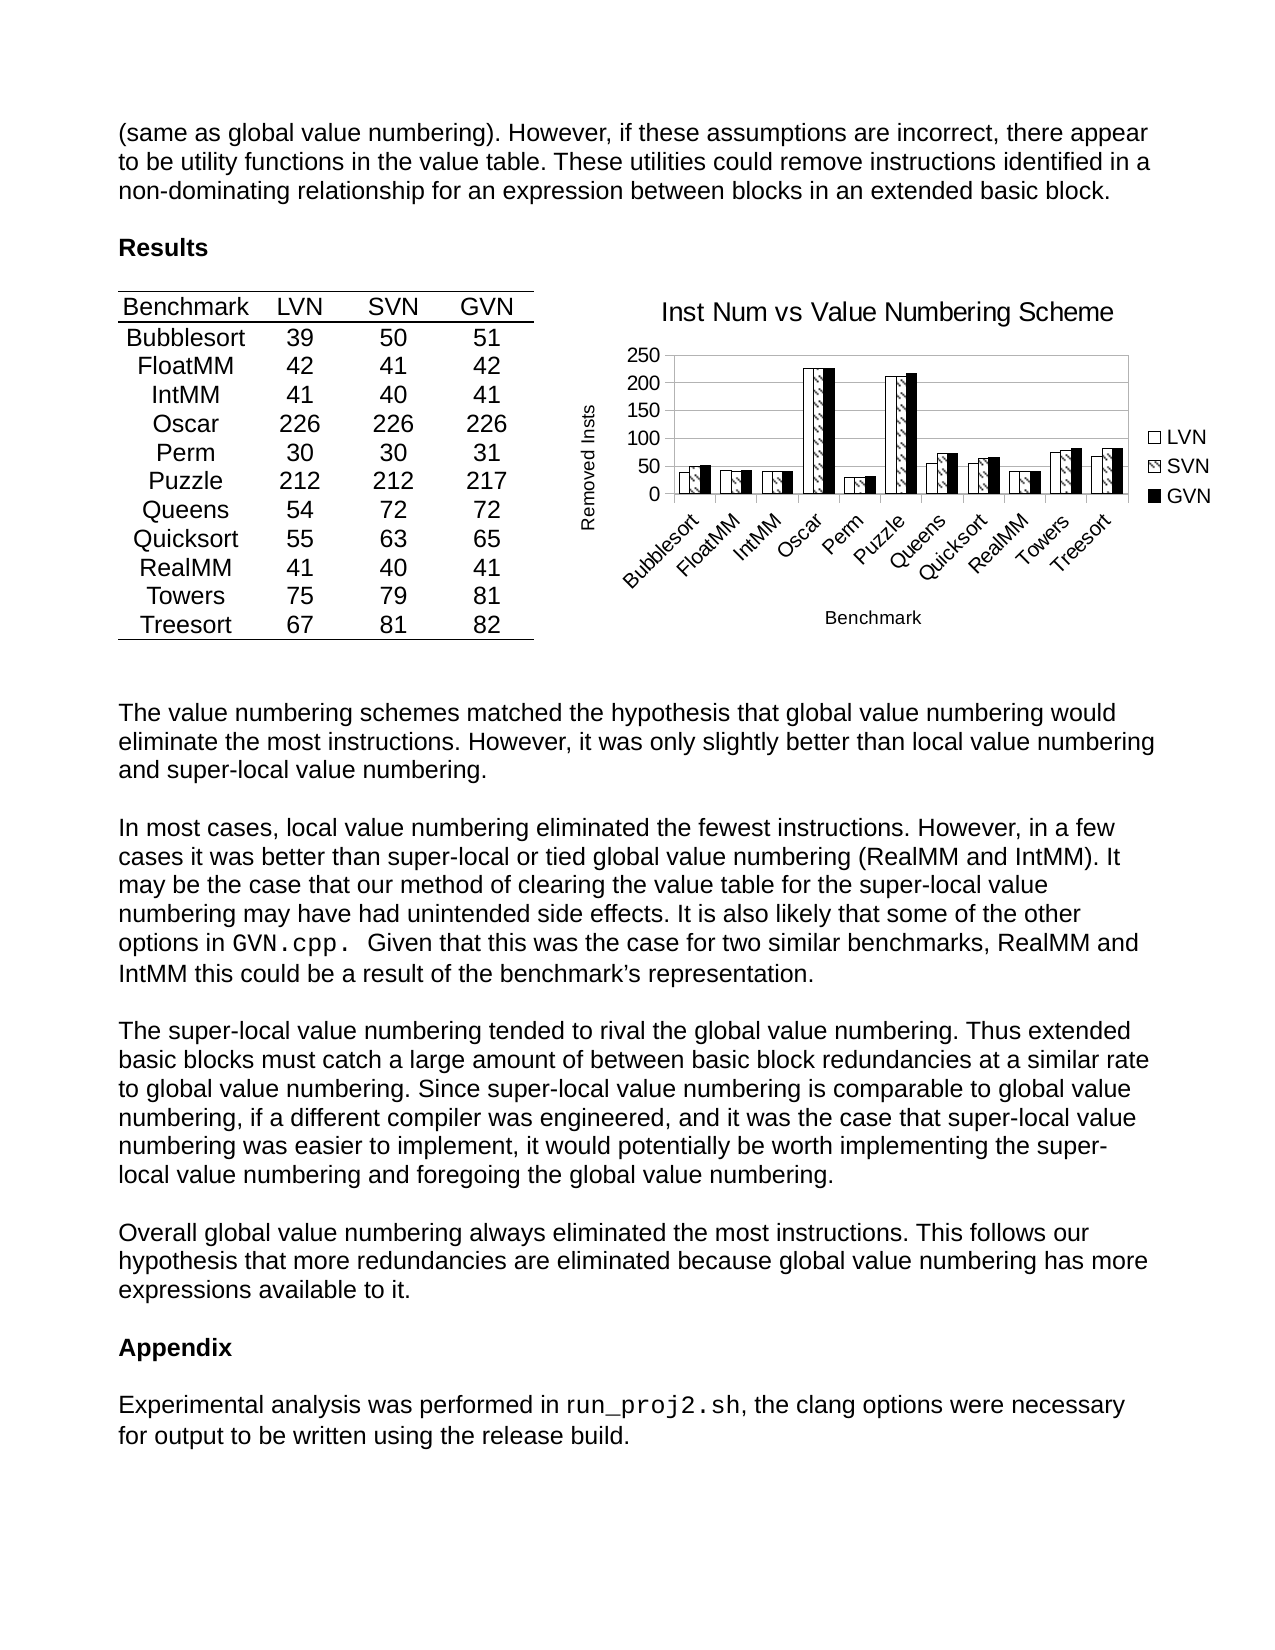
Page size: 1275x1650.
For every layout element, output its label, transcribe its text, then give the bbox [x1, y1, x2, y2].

table_header GVN [440, 292, 533, 321]
table_cell Puzzle [118, 466, 253, 495]
table_cell Oscar [118, 409, 253, 437]
table_cell 42 [253, 351, 347, 380]
table_header SVN [347, 292, 440, 321]
table_cell 63 [347, 524, 440, 552]
table_cell Treesort [118, 610, 253, 639]
text In most cases, local value numbering eliminated the fewest instructions. However, in a few cases it was better than super-local or tied global value numbering (RealMM and IntMM). It may be the case that our method of clearing the value table for the super-local value numbering may have had unintended side effects. It is also likely that some of the other options in GVN.cpp. Given that this was the case for two similar benchmarks, RealMM and IntMM this could be a result of the benchmark’s representation. [118, 813, 1157, 987]
table_cell Queens [118, 495, 253, 524]
table_cell 226 [347, 409, 440, 437]
table_cell 41 [253, 380, 347, 409]
table_cell 65 [440, 524, 533, 552]
table_cell 212 [253, 466, 347, 495]
table_cell 41 [440, 380, 533, 409]
text Experimental analysis was performed in run_proj2.sh, the clang options were necessary for output to be written using the release build. [118, 1390, 1157, 1450]
table_cell Towers [118, 581, 253, 610]
table_cell 40 [347, 553, 440, 581]
table_cell 39 [253, 323, 347, 351]
table_cell RealMM [118, 553, 253, 581]
table_cell Bubblesort [118, 323, 253, 351]
text Results [118, 233, 1157, 262]
table_cell 217 [440, 466, 533, 495]
table_cell 226 [440, 409, 533, 437]
table_cell 41 [347, 351, 440, 380]
table_cell Perm [118, 438, 253, 466]
table_cell 50 [347, 323, 440, 351]
table_cell FloatMM [118, 351, 253, 380]
text The super-local value numbering tended to rival the global value numbering. Thus extended basic blocks must catch a large amount of between basic block redundancies at a similar rate to global value numbering. Since super-local value numbering is comparable to global value numbering, if a different compiler was engineered, and it was the case that super-local value numbering was easier to implement, it would potentially be worth implementing the super-local value numbering and foregoing the global value numbering. [118, 1016, 1157, 1189]
table_cell 79 [347, 581, 440, 610]
text (same as global value numbering). However, if these assumptions are incorrect, there appear to be utility functions in the value table. These utilities could remove instructions identified in a non-dominating relationship for an expression between blocks in an extended basic block. [118, 118, 1157, 204]
table_cell 81 [440, 581, 533, 610]
table_cell 41 [440, 553, 533, 581]
table_cell 55 [253, 524, 347, 552]
table_cell Quicksort [118, 524, 253, 552]
table_cell 41 [253, 553, 347, 581]
table_cell 30 [347, 438, 440, 466]
table_cell 54 [253, 495, 347, 524]
table_cell 72 [440, 495, 533, 524]
table_cell 75 [253, 581, 347, 610]
table_cell 67 [253, 610, 347, 639]
table_cell 40 [347, 380, 440, 409]
table_cell 212 [347, 466, 440, 495]
text The value numbering schemes matched the hypothesis that global value numbering would eliminate the most instructions. However, it was only slightly better than local value numbering and super-local value numbering. [118, 698, 1157, 784]
table_header LVN [253, 292, 347, 321]
text Appendix [118, 1332, 1157, 1361]
table_cell 42 [440, 351, 533, 380]
table_cell 31 [440, 438, 533, 466]
table_cell 30 [253, 438, 347, 466]
table_cell 81 [347, 610, 440, 639]
table_cell 82 [440, 610, 533, 639]
table_header Benchmark [118, 292, 253, 321]
table_cell 72 [347, 495, 440, 524]
table_cell 226 [253, 409, 347, 437]
text Overall global value numbering always eliminated the most instructions. This follows our hypothesis that more redundancies are eliminated because global value numbering has more expressions available to it. [118, 1217, 1157, 1304]
table_cell 51 [440, 323, 533, 351]
table_cell IntMM [118, 380, 253, 409]
